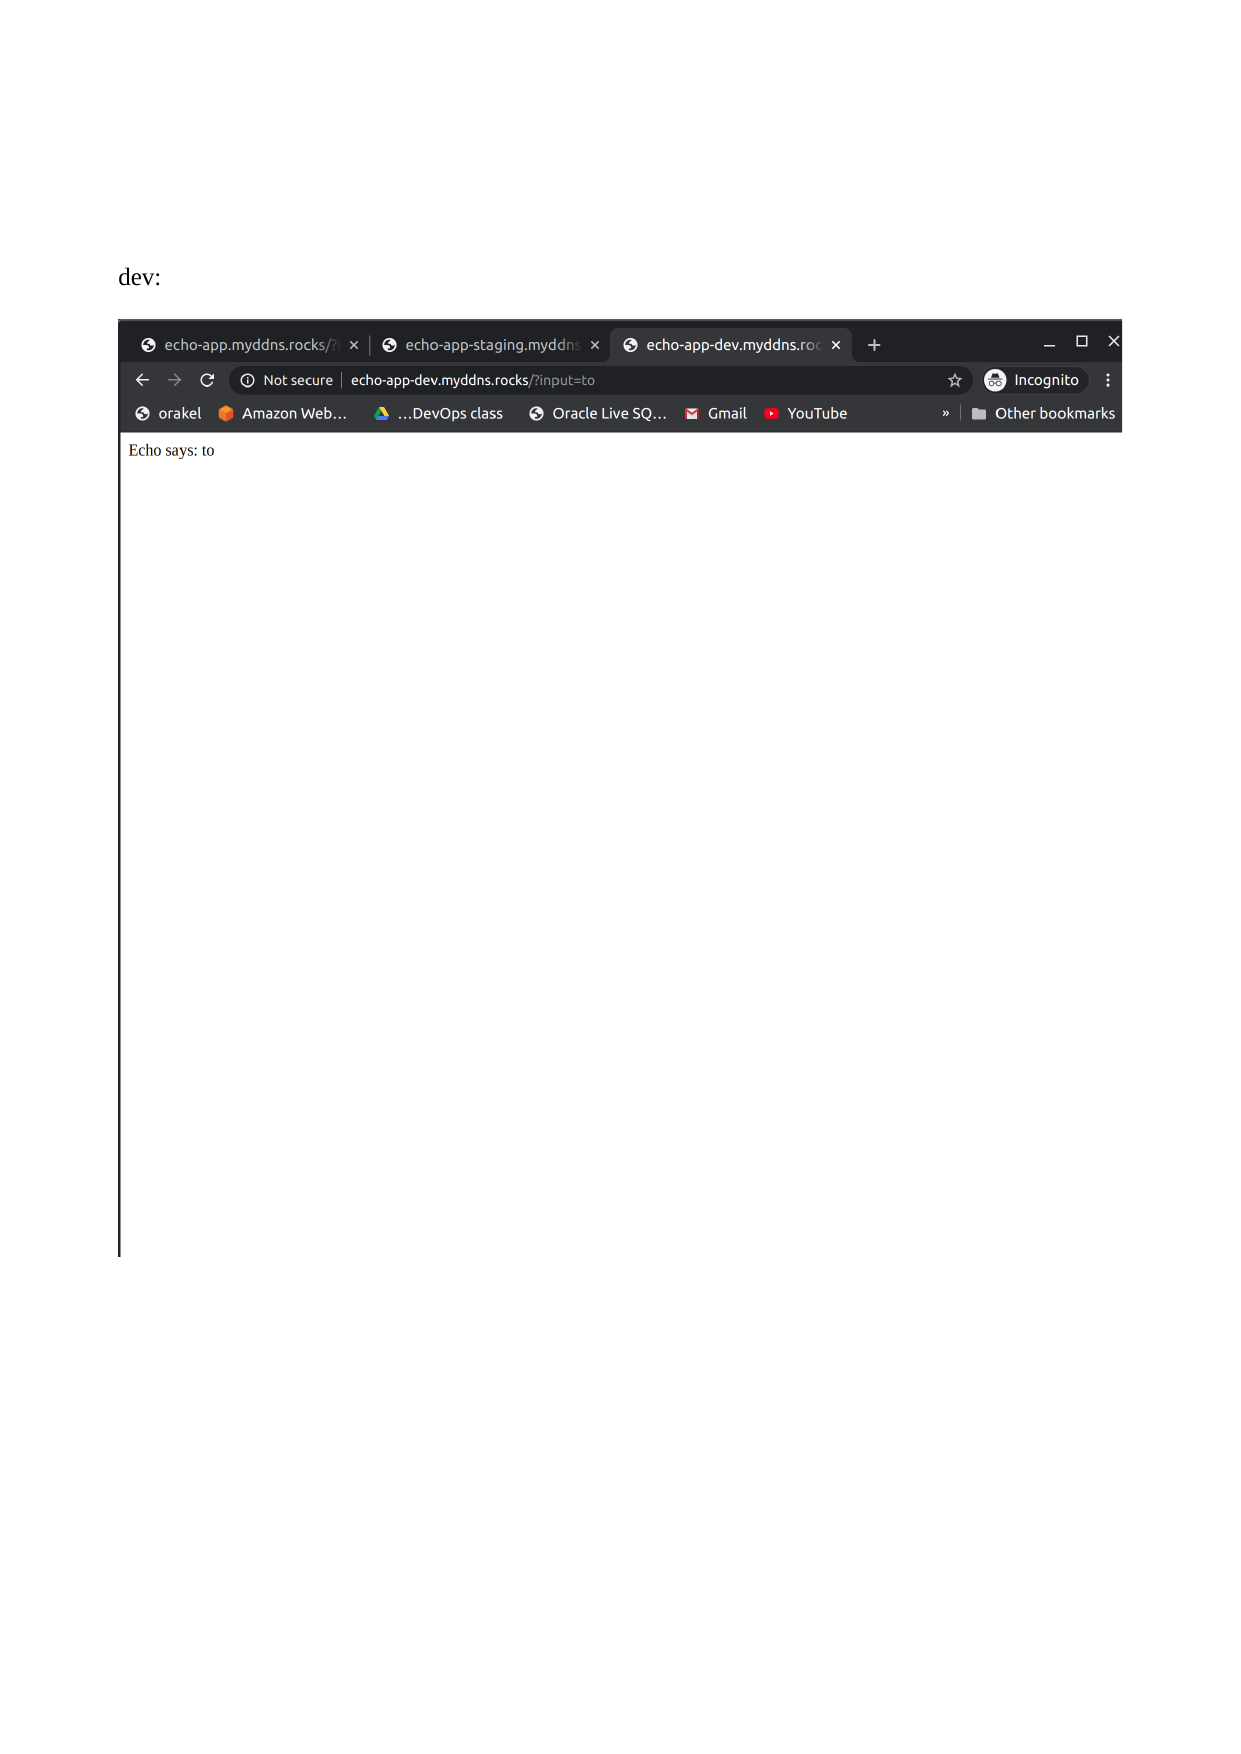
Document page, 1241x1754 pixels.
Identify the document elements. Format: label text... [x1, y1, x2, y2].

picture [118, 319, 1123, 1257]
text dev: [118, 262, 1122, 291]
